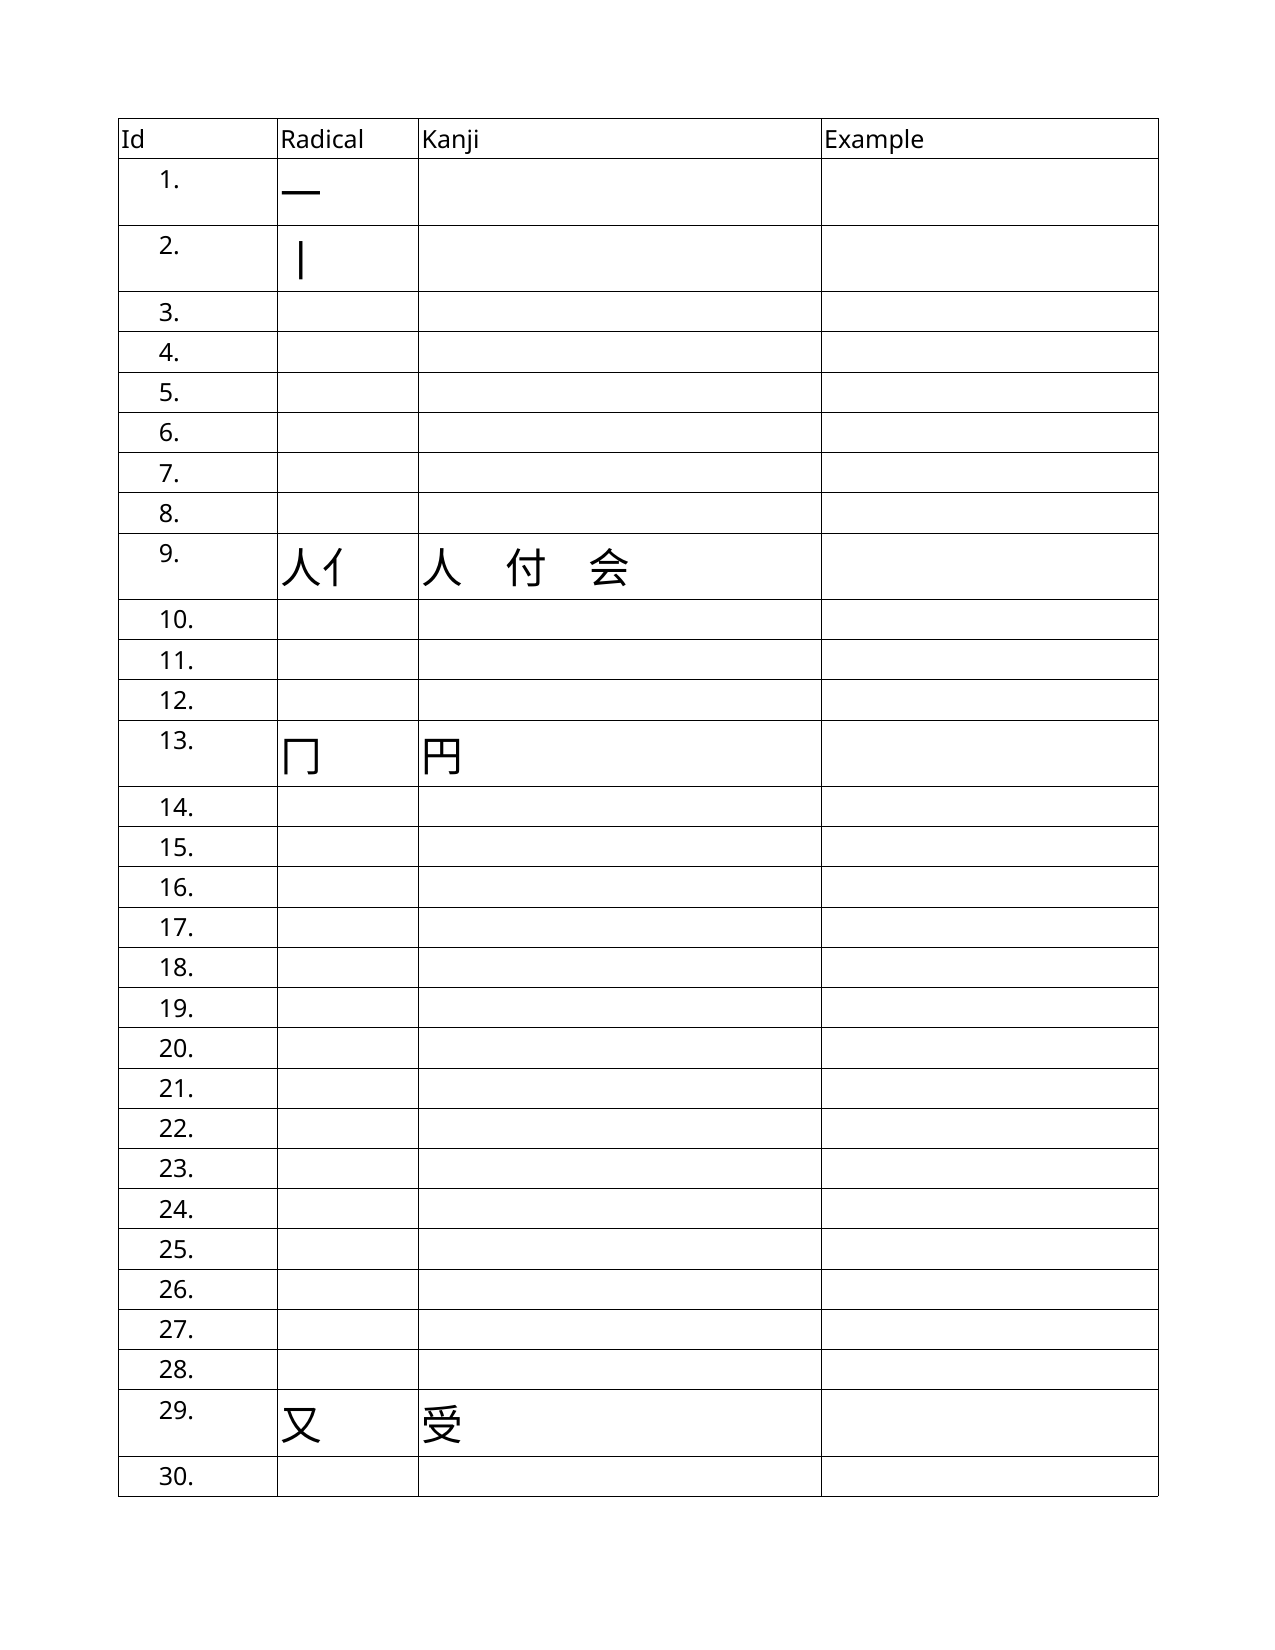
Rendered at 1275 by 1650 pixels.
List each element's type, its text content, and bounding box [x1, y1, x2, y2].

table_cell [278, 1270, 418, 1309]
table_cell [119, 453, 277, 492]
table_cell [119, 908, 277, 947]
table_cell [822, 453, 1158, 492]
table_cell [822, 534, 1158, 599]
table_cell [119, 413, 277, 452]
table_cell [419, 680, 821, 719]
table_cell [822, 680, 1158, 719]
table_cell 人 付 会 [419, 534, 821, 599]
table_cell [822, 867, 1158, 907]
table_cell [822, 988, 1158, 1027]
table_cell [119, 226, 277, 291]
table_cell [419, 600, 821, 639]
table_cell [119, 1457, 277, 1496]
table_cell [822, 226, 1158, 291]
table_cell [822, 908, 1158, 947]
table_cell [419, 1310, 821, 1349]
table_cell [278, 373, 418, 412]
table_cell [278, 1069, 418, 1108]
table_cell [278, 332, 418, 372]
table_cell [119, 948, 277, 987]
table_cell [119, 1109, 277, 1148]
table_cell [119, 1310, 277, 1349]
table_cell [419, 1270, 821, 1309]
table_cell [419, 867, 821, 907]
table_cell [822, 1229, 1158, 1268]
table_cell [119, 1229, 277, 1268]
table_cell [822, 1350, 1158, 1389]
table_cell [822, 1028, 1158, 1067]
table_cell [119, 1189, 277, 1228]
table_cell [278, 453, 418, 492]
table_cell 受 [419, 1390, 821, 1456]
table_cell [278, 493, 418, 532]
table_cell [419, 332, 821, 372]
table_cell [822, 1149, 1158, 1188]
table_cell [119, 373, 277, 412]
table_cell [119, 988, 277, 1027]
table_cell 又 [278, 1390, 418, 1456]
table_cell [119, 1069, 277, 1108]
table_cell 円 [419, 721, 821, 786]
table_cell 一 [278, 159, 418, 225]
table_cell [419, 226, 821, 291]
table_cell [822, 640, 1158, 679]
table_cell [119, 493, 277, 532]
table_cell [278, 827, 418, 866]
table_cell [119, 1028, 277, 1067]
table_cell [278, 867, 418, 907]
table_cell [278, 600, 418, 639]
table_cell [278, 292, 418, 331]
table_cell [119, 600, 277, 639]
table_cell [278, 787, 418, 826]
table_cell [278, 1109, 418, 1148]
table_cell [278, 988, 418, 1027]
table_cell [419, 453, 821, 492]
table_cell [119, 1350, 277, 1389]
table_cell [419, 1028, 821, 1067]
table_cell [119, 292, 277, 331]
table_header Example [822, 119, 1158, 158]
table_cell [119, 1149, 277, 1188]
table_cell [419, 787, 821, 826]
table_cell [278, 1189, 418, 1228]
table_cell [119, 867, 277, 907]
table_cell [119, 332, 277, 372]
table_cell [822, 292, 1158, 331]
table_cell [419, 1350, 821, 1389]
table_cell [822, 159, 1158, 225]
table_cell [278, 1310, 418, 1349]
table_cell [822, 332, 1158, 372]
table_cell [419, 1069, 821, 1108]
table_cell [119, 159, 277, 225]
table_cell [419, 292, 821, 331]
table_cell 冂 [278, 721, 418, 786]
table_cell [419, 908, 821, 947]
table_cell [822, 1390, 1158, 1456]
table_cell [278, 1350, 418, 1389]
table_cell [822, 373, 1158, 412]
table_cell [822, 1310, 1158, 1349]
table_cell [119, 787, 277, 826]
table_cell [119, 1390, 277, 1456]
table_cell [419, 827, 821, 866]
table_cell [419, 159, 821, 225]
table_cell [822, 1270, 1158, 1309]
table_cell [822, 827, 1158, 866]
table_cell [419, 948, 821, 987]
table_cell [278, 948, 418, 987]
table_cell [419, 373, 821, 412]
table_cell [419, 1189, 821, 1228]
table_cell [419, 1109, 821, 1148]
table_cell [822, 1069, 1158, 1108]
table_cell [119, 721, 277, 786]
table_cell [119, 640, 277, 679]
table_cell [119, 680, 277, 719]
table_cell [822, 1189, 1158, 1228]
table_cell [822, 721, 1158, 786]
table_cell 人亻 [278, 534, 418, 599]
table_cell [278, 1149, 418, 1188]
table_header Kanji [419, 119, 821, 158]
table_cell [278, 1457, 418, 1496]
table_cell [278, 640, 418, 679]
table_header Radical [278, 119, 418, 158]
table_cell [822, 493, 1158, 532]
table_cell 丨 [278, 226, 418, 291]
table_cell [822, 1457, 1158, 1496]
table_cell [822, 1109, 1158, 1148]
table_cell [119, 827, 277, 866]
table_cell [419, 493, 821, 532]
table_cell [419, 1457, 821, 1496]
table_cell [419, 988, 821, 1027]
table_cell [278, 680, 418, 719]
table_cell [119, 534, 277, 599]
table_cell [419, 1229, 821, 1268]
table_cell [822, 600, 1158, 639]
table_cell [822, 948, 1158, 987]
table_header Id [119, 119, 277, 158]
table_cell [419, 413, 821, 452]
table_cell [278, 1229, 418, 1268]
table_cell [822, 413, 1158, 452]
table_cell [278, 908, 418, 947]
table_cell [419, 1149, 821, 1188]
table_cell [419, 640, 821, 679]
table_cell [822, 787, 1158, 826]
table_cell [278, 413, 418, 452]
table_cell [278, 1028, 418, 1067]
table_cell [119, 1270, 277, 1309]
